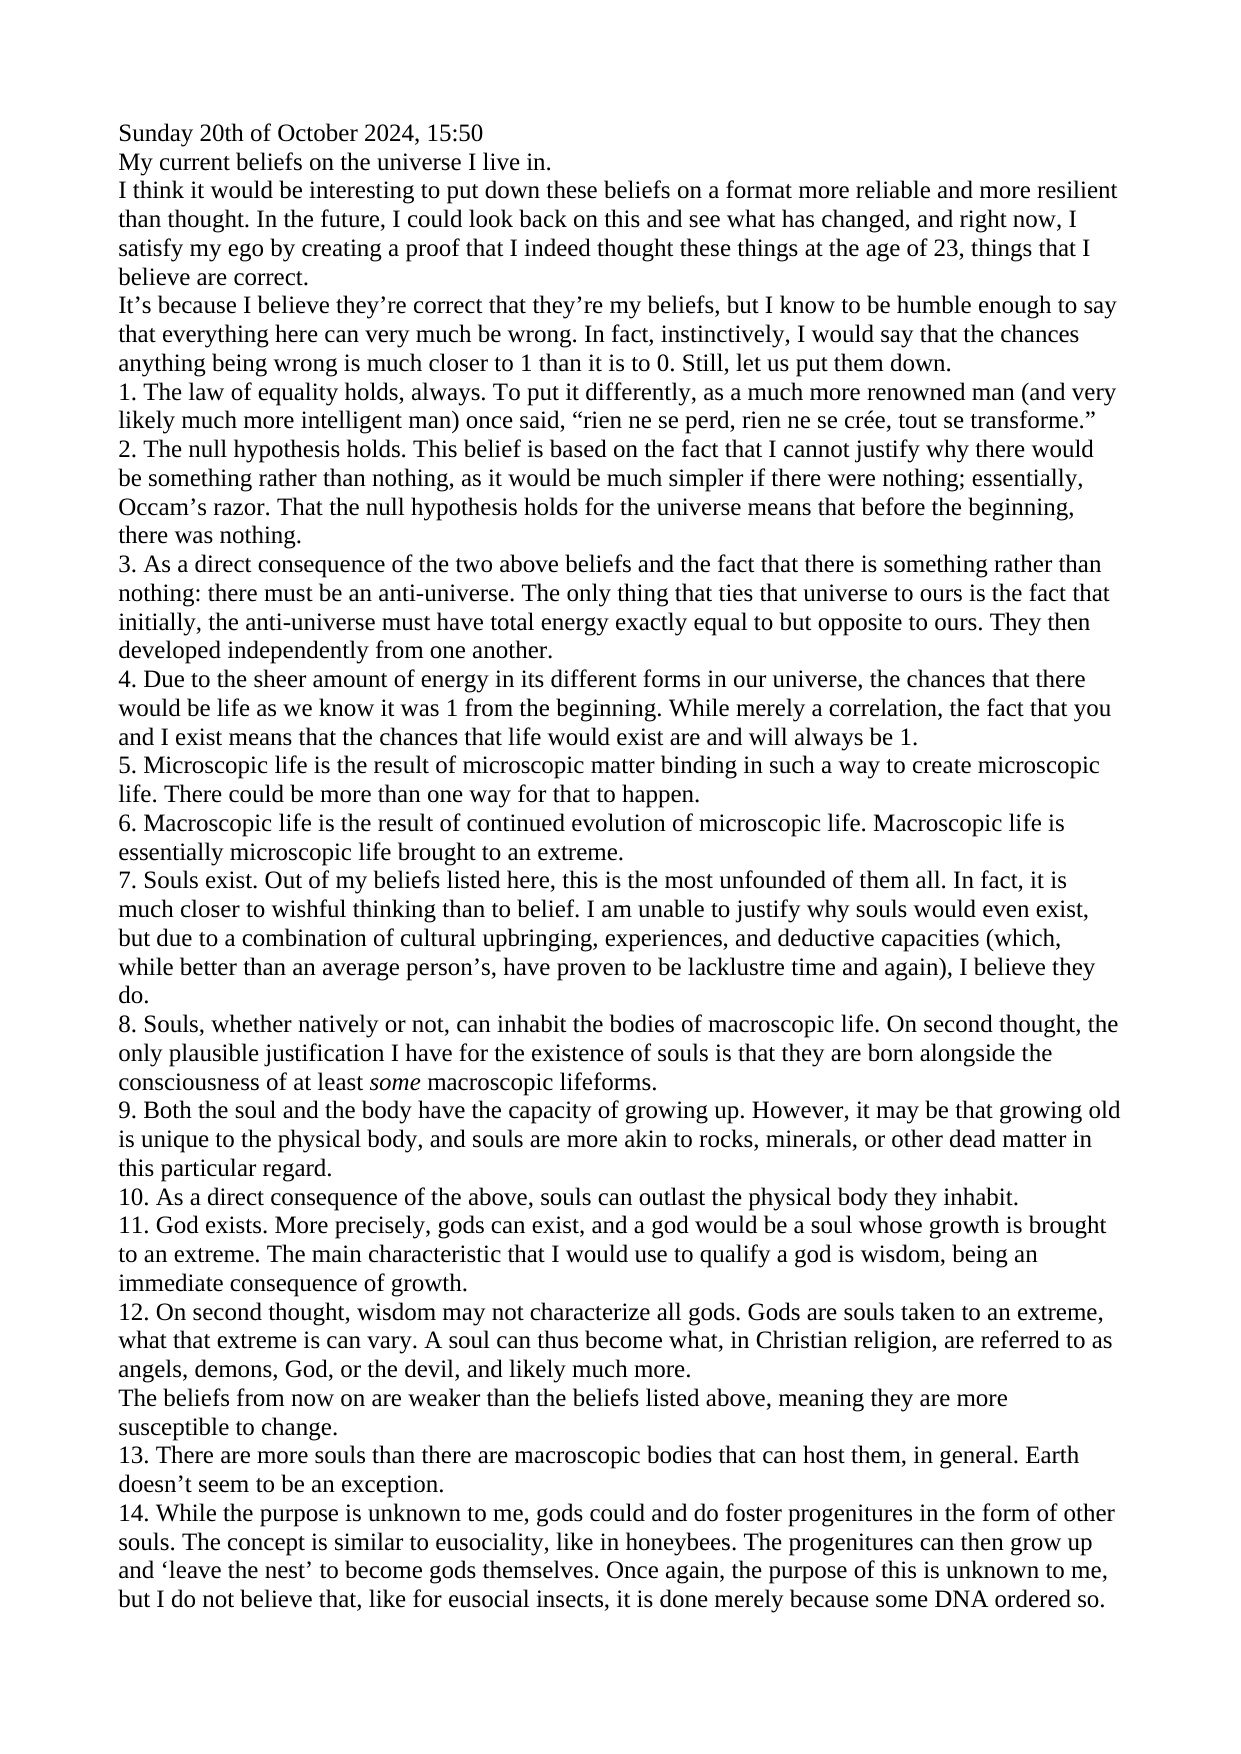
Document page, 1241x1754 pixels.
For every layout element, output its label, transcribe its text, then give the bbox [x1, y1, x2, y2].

text 13. There are more souls than there are macroscopic bodies that can host them, in general. Earth doesn’t seem to be an exception. [118, 1441, 1122, 1498]
text 10. As a direct consequence of the above, souls can outlast the physical body they inhabit. [118, 1182, 1122, 1211]
text 1. The law of equality holds, always. To put it differently, as a much more renowned man (and very likely much more intelligent man) once said, “rien ne se perd, rien ne se crée, tout se transforme.” [118, 377, 1122, 434]
text I think it would be interesting to put down these beliefs on a format more reliable and more resilient than thought. In the future, I could look back on this and see what has changed, and right now, I satisfy my ego by creating a proof that I indeed thought these things at the age of 23, things that I believe are correct. [118, 176, 1122, 291]
text My current beliefs on the universe I live in. [118, 147, 1122, 176]
text 11. God exists. More precisely, gods can exist, and a god would be a soul whose growth is brought to an extreme. The main characteristic that I would use to qualify a god is wisdom, being an immediate consequence of growth. [118, 1211, 1122, 1297]
text 3. As a direct consequence of the two above beliefs and the fact that there is something rather than nothing: there must be an anti-universe. The only thing that ties that universe to ours is the fact that initially, the anti-universe must have total energy exactly equal to but opposite to ours. They then developed independently from one another. [118, 549, 1122, 664]
text 5. Microscopic life is the result of microscopic matter binding in such a way to create microscopic life. There could be more than one way for that to happen. [118, 751, 1122, 808]
text 12. On second thought, wisdom may not characterize all gods. Gods are souls taken to an extreme, what that extreme is can vary. A soul can thus become what, in Christian religion, are referred to as angels, demons, God, or the devil, and likely much more. [118, 1297, 1122, 1383]
text The beliefs from now on are weaker than the beliefs listed above, meaning they are more susceptible to change. [118, 1383, 1122, 1441]
text 9. Both the soul and the body have the capacity of growing up. However, it may be that growing old is unique to the physical body, and souls are more akin to rocks, minerals, or other dead matter in this particular regard. [118, 1096, 1122, 1182]
text 4. Due to the sheer amount of energy in its different forms in our universe, the chances that there would be life as we know it was 1 from the beginning. While merely a correlation, the fact that you and I exist means that the chances that life would exist are and will always be 1. [118, 664, 1122, 751]
text 14. While the purpose is unknown to me, gods could and do foster progenitures in the form of other souls. The concept is similar to eusociality, like in honeybees. The progenitures can then grow up and ‘leave the nest’ to become gods themselves. Once again, the purpose of this is unknown to me, but I do not believe that, like for eusocial insects, it is done merely because some DNA ordered so. [118, 1498, 1122, 1613]
text Sunday 20th of October 2024, 15:50 [118, 118, 1122, 147]
text It’s because I believe they’re correct that they’re my beliefs, but I know to be humble enough to say that everything here can very much be wrong. In fact, instinctively, I would say that the chances anything being wrong is much closer to 1 than it is to 0. Still, let us put them down. [118, 291, 1122, 377]
text 7. Souls exist. Out of my beliefs listed here, this is the most unfounded of them all. In fact, it is much closer to wishful thinking than to belief. I am unable to justify why souls would even exist, but due to a combination of cultural upbringing, experiences, and deductive capacities (which, while better than an average person’s, have proven to be lacklustre time and again), I believe they do. [118, 866, 1122, 1009]
text 8. Souls, whether natively or not, can inhabit the bodies of macroscopic life. On second thought, the only plausible justification I have for the existence of souls is that they are born alongside the consciousness of at least some macroscopic lifeforms. [118, 1009, 1122, 1096]
text 2. The null hypothesis holds. This belief is based on the fact that I cannot justify why there would be something rather than nothing, as it would be much simpler if there were nothing; essentially, Occam’s razor. That the null hypothesis holds for the universe means that before the beginning, there was nothing. [118, 434, 1122, 549]
text 6. Macroscopic life is the result of continued evolution of microscopic life. Macroscopic life is essentially microscopic life brought to an extreme. [118, 808, 1122, 866]
